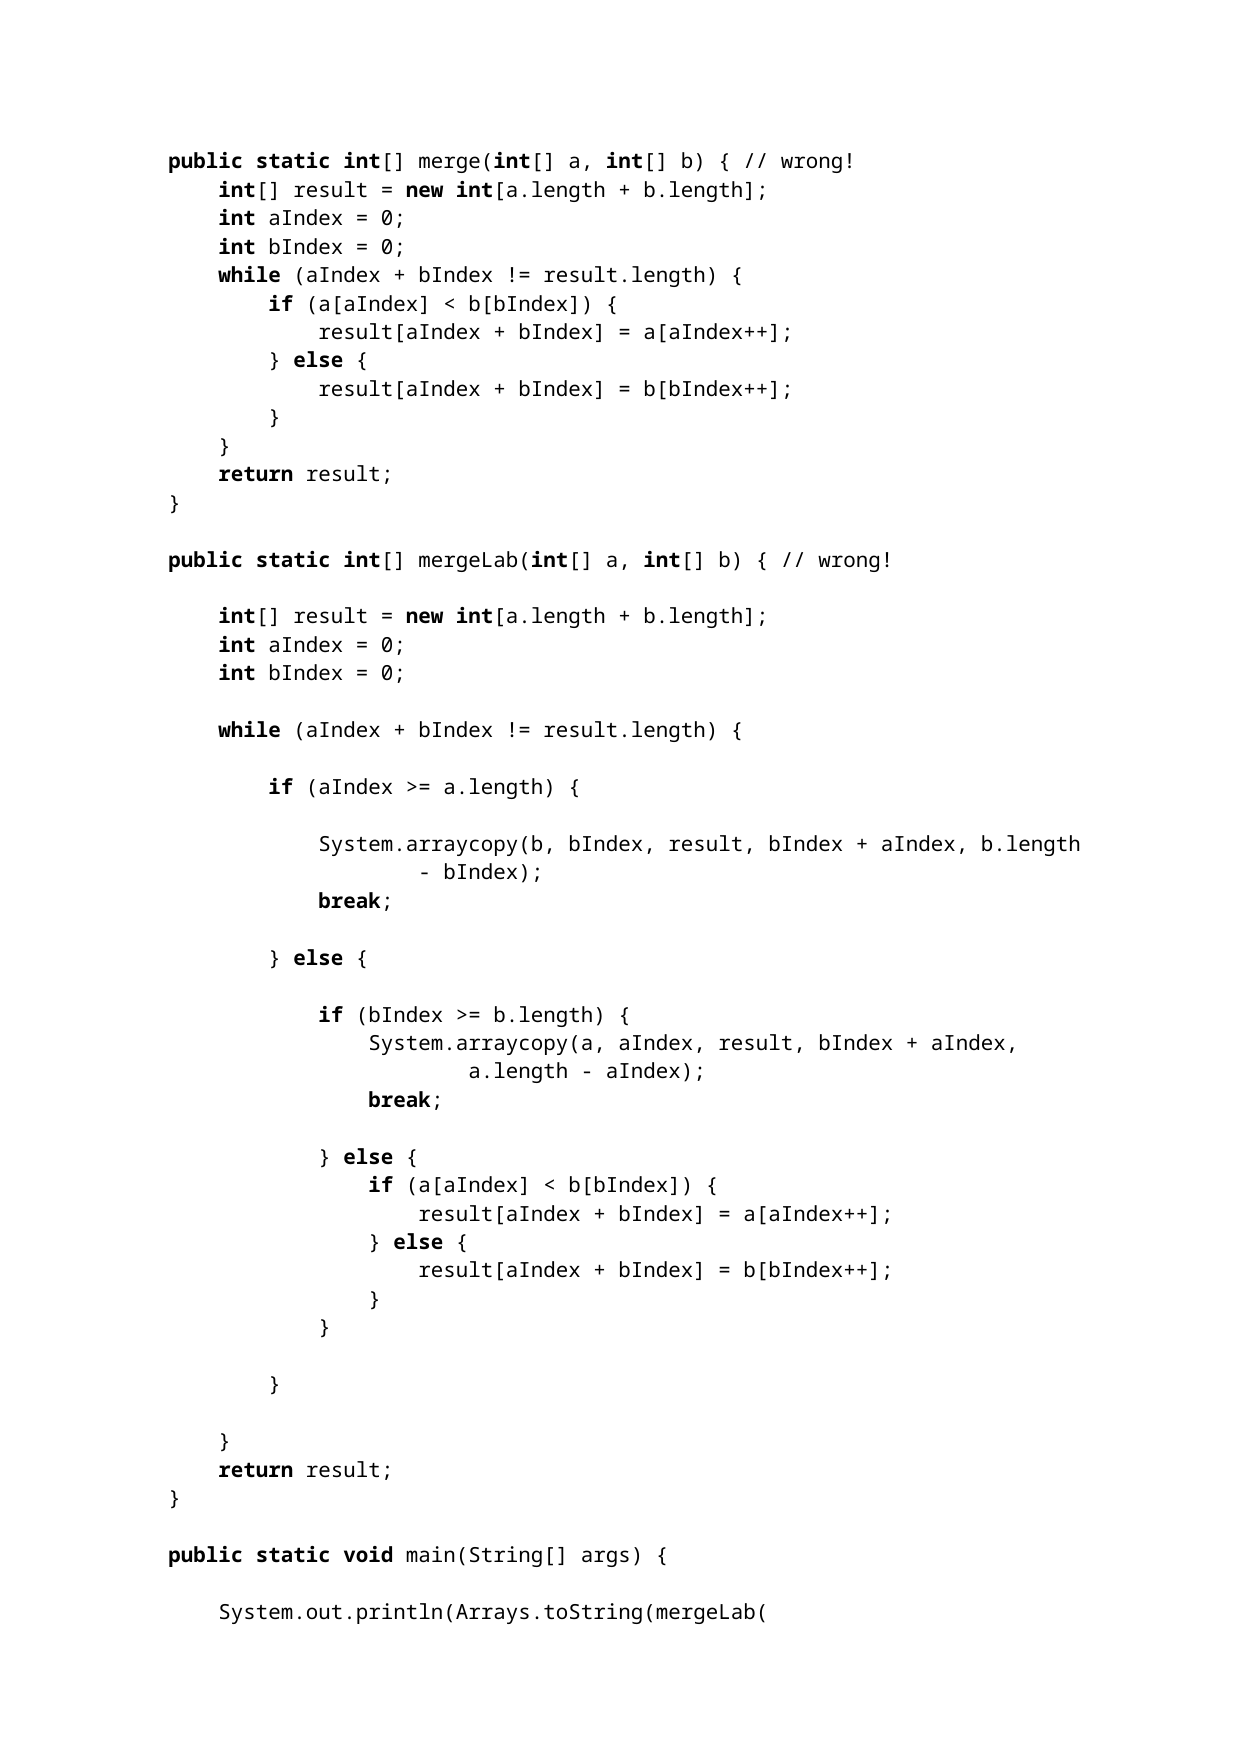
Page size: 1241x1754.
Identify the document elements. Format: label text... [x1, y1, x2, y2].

text while (aIndex + bIndex != result.length) { [118, 715, 1122, 744]
text if (a[aIndex] < b[bIndex]) { [118, 289, 1122, 317]
text break; [118, 886, 1122, 914]
text - bIndex); [118, 857, 1122, 886]
text } [118, 431, 1122, 459]
text result[aIndex + bIndex] = a[aIndex++]; [118, 1199, 1122, 1227]
text public static int[] merge(int[] a, int[] b) { // wrong! [118, 147, 1122, 175]
text } [118, 1483, 1122, 1512]
text if (a[aIndex] < b[bIndex]) { [118, 1170, 1122, 1199]
text if (aIndex >= a.length) { [118, 772, 1122, 801]
text if (bIndex >= b.length) { [118, 1000, 1122, 1028]
text } [118, 488, 1122, 516]
text int aIndex = 0; [118, 630, 1122, 658]
text } [118, 1426, 1122, 1455]
text public static void main(String[] args) { [118, 1540, 1122, 1568]
text } else { [118, 346, 1122, 374]
text return result; [118, 1455, 1122, 1483]
text } [118, 1312, 1122, 1341]
text while (aIndex + bIndex != result.length) { [118, 260, 1122, 289]
text public static int[] mergeLab(int[] a, int[] b) { // wrong! [118, 545, 1122, 573]
text System.out.println(Arrays.toString(mergeLab( [118, 1597, 1122, 1625]
text result[aIndex + bIndex] = b[bIndex++]; [118, 374, 1122, 402]
text } [118, 402, 1122, 431]
text break; [118, 1085, 1122, 1113]
text System.arraycopy(a, aIndex, result, bIndex + aIndex, [118, 1028, 1122, 1057]
text int[] result = new int[a.length + b.length]; [118, 175, 1122, 203]
text } else { [118, 943, 1122, 971]
text } [118, 1284, 1122, 1312]
text int[] result = new int[a.length + b.length]; [118, 602, 1122, 630]
text int bIndex = 0; [118, 658, 1122, 687]
text return result; [118, 459, 1122, 488]
text int aIndex = 0; [118, 203, 1122, 232]
text int bIndex = 0; [118, 232, 1122, 260]
text a.length - aIndex); [118, 1057, 1122, 1085]
text result[aIndex + bIndex] = a[aIndex++]; [118, 317, 1122, 346]
text } [118, 1369, 1122, 1398]
text } else { [118, 1142, 1122, 1170]
text result[aIndex + bIndex] = b[bIndex++]; [118, 1256, 1122, 1284]
text System.arraycopy(b, bIndex, result, bIndex + aIndex, b.length [118, 829, 1122, 857]
text } else { [118, 1227, 1122, 1256]
